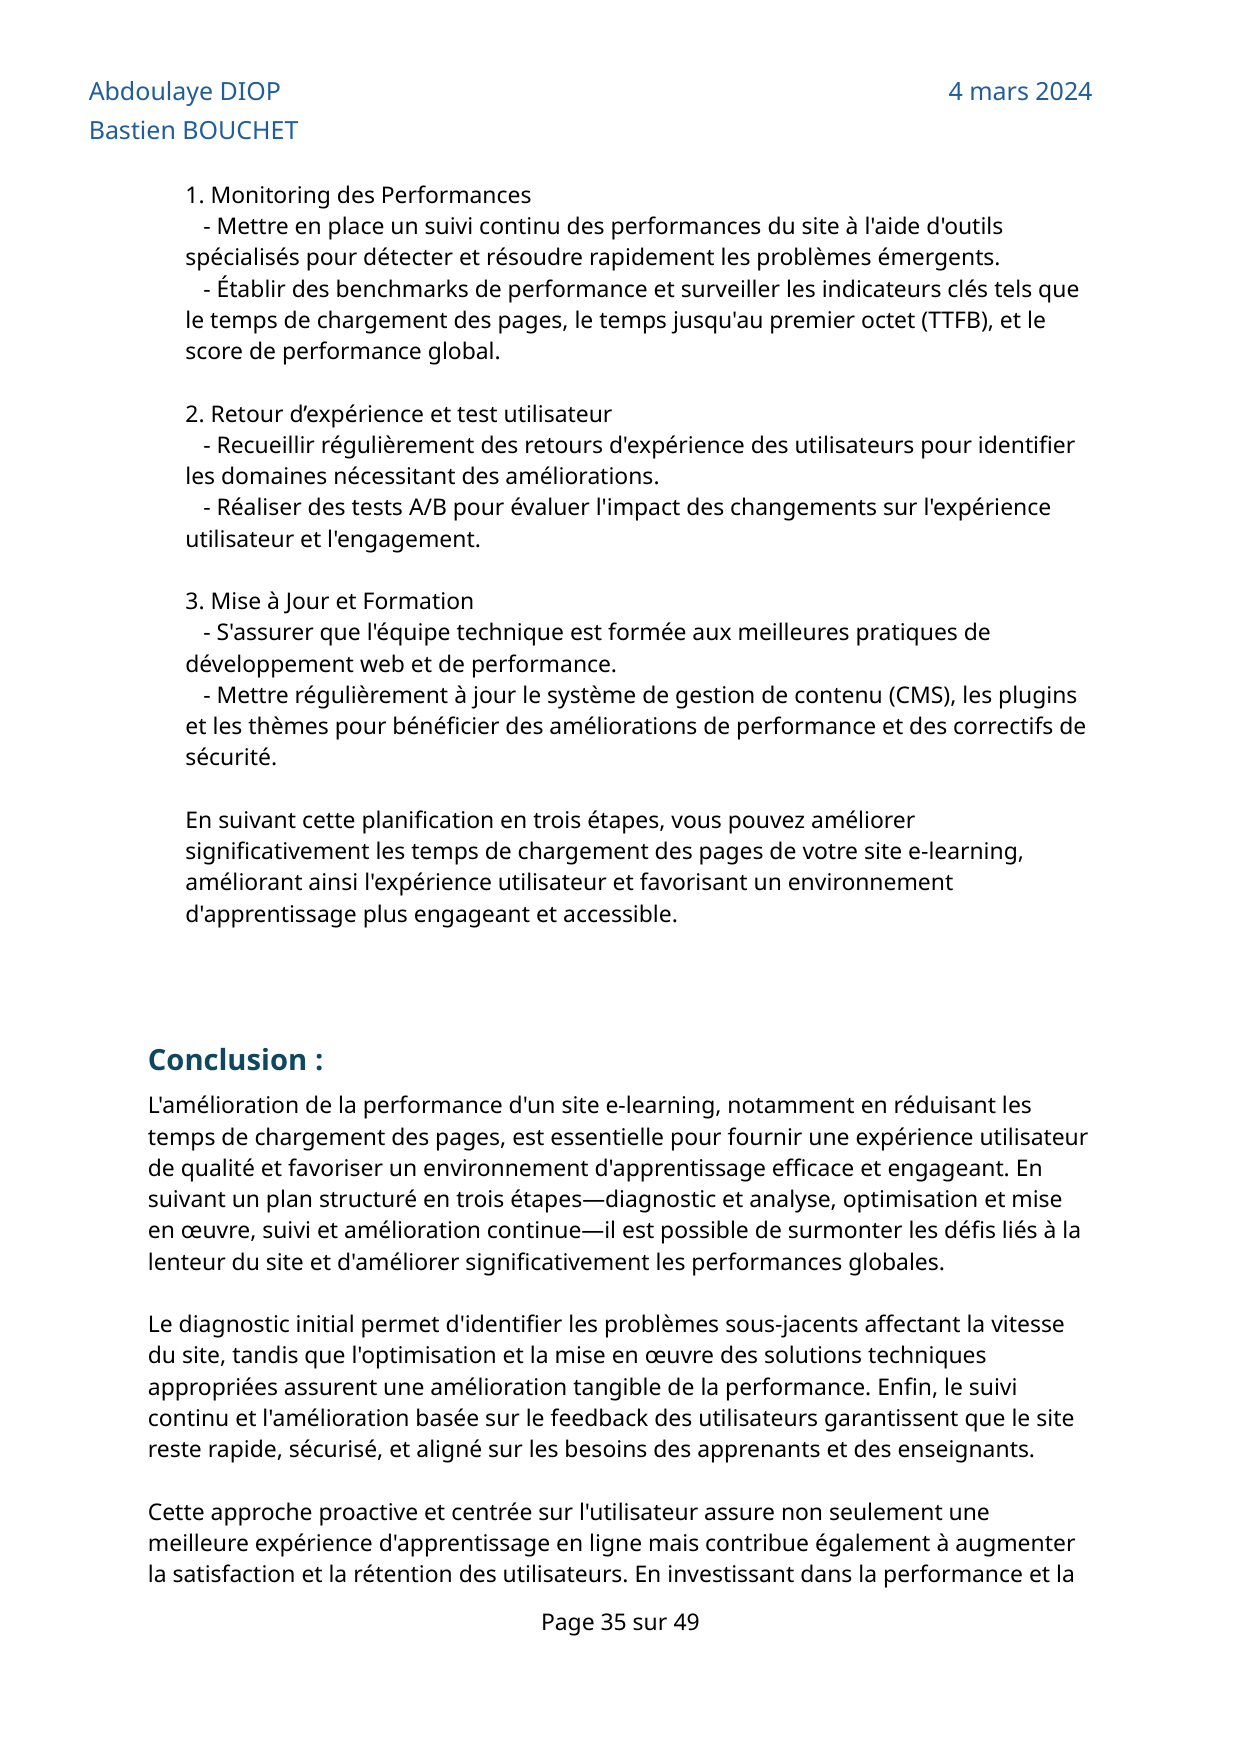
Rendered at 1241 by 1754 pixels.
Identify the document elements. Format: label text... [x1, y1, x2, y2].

text - Mettre en place un suivi continu des performances du site à l'aide d'outils spécialisés pour détecter et résoudre rapidement les problèmes émergents. [185, 210, 1093, 273]
text 2. Retour d’expérience et test utilisateur [185, 398, 1093, 429]
text 1. Monitoring des Performances [185, 179, 1093, 210]
text - Mettre régulièrement à jour le système de gestion de contenu (CMS), les plugins et les thèmes pour bénéficier des améliorations de performance et des correctifs de sécurité. [185, 679, 1093, 773]
text - Réaliser des tests A/B pour évaluer l'impact des changements sur l'expérience utilisateur et l'engagement. [185, 491, 1093, 554]
text L'amélioration de la performance d'un site e-learning, notamment en réduisant les temps de chargement des pages, est essentielle pour fournir une expérience utilisateur de qualité et favoriser un environnement d'apprentissage efficace et engageant. En suivant un plan structuré en trois étapes—diagnostic et analyse, optimisation et mise en œuvre, suivi et amélioration continue—il est possible de surmonter les défis liés à la lenteur du site et d'améliorer significativement les performances globales. [148, 1089, 1093, 1277]
text Cette approche proactive et centrée sur l'utilisateur assure non seulement une meilleure expérience d'apprentissage en ligne mais contribue également à augmenter la satisfaction et la rétention des utilisateurs. En investissant dans la performance et la [148, 1496, 1093, 1589]
text 3. Mise à Jour et Formation [185, 585, 1093, 616]
text En suivant cette planification en trois étapes, vous pouvez améliorer significativement les temps de chargement des pages de votre site e-learning, améliorant ainsi l'expérience utilisateur et favorisant un environnement d'apprentissage plus engageant et accessible. [185, 804, 1093, 929]
text - S'assurer que l'équipe technique est formée aux meilleures pratiques de développement web et de performance. [185, 616, 1093, 679]
text Le diagnostic initial permet d'identifier les problèmes sous-jacents affectant la vitesse du site, tandis que l'optimisation et la mise en œuvre des solutions techniques appropriées assurent une amélioration tangible de la performance. Enfin, le suivi continu et l'amélioration basée sur le feedback des utilisateurs garantissent que le site reste rapide, sécurisé, et aligné sur les besoins des apprenants et des enseignants. [148, 1308, 1093, 1464]
text - Établir des benchmarks de performance et surveiller les indicateurs clés tels que le temps de chargement des pages, le temps jusqu'au premier octet (TTFB), et le score de performance global. [185, 273, 1093, 366]
text - Recueillir régulièrement des retours d'expérience des utilisateurs pour identifier les domaines nécessitant des améliorations. [185, 429, 1093, 491]
subtitle Conclusion : [148, 1039, 1093, 1079]
